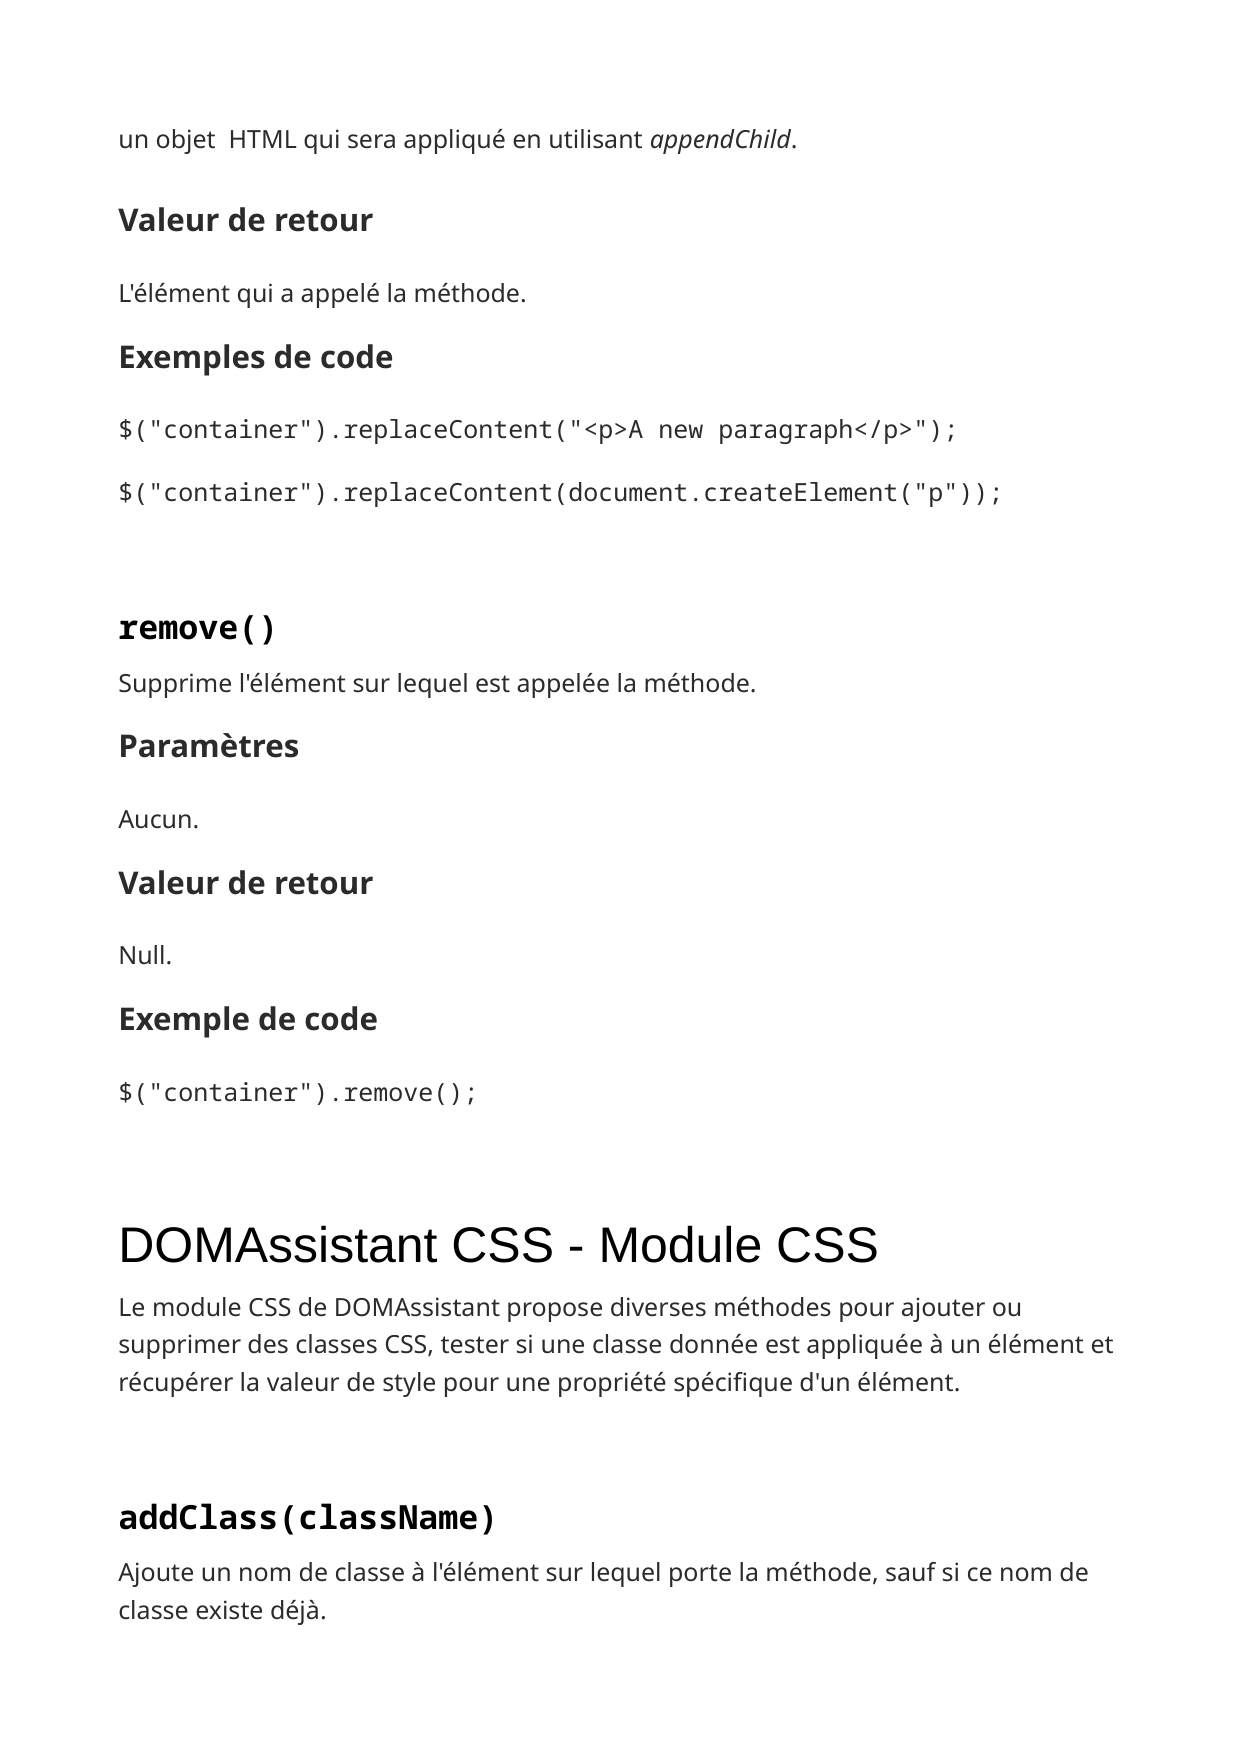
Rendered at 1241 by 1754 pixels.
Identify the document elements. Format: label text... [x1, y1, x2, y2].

text Null. [118, 934, 1122, 972]
text Aucun. [118, 798, 1122, 836]
text Valeur de retour [118, 156, 1122, 241]
text Ajoute un nom de classe à l'élément sur lequel porte la méthode, sauf si ce nom de classe existe déjà. [118, 1552, 1122, 1627]
text un objet HTML qui sera appliqué en utilisant appendChild. [118, 118, 1122, 156]
text Supprime l'élément sur lequel est appelée la méthode. [118, 662, 1122, 699]
subtitle remove() [118, 558, 1122, 649]
text Valeur de retour [118, 861, 1122, 903]
subtitle DOMAssistant CSS - Module CSS [118, 1158, 1122, 1273]
text Exemples de code [118, 334, 1122, 377]
text Exemple de code [118, 997, 1122, 1039]
subtitle addClass(className) [118, 1448, 1122, 1539]
text Paramètres [118, 724, 1122, 767]
text L'élément qui a appelé la méthode. [118, 272, 1122, 309]
text $("container").remove(); [118, 1071, 1122, 1108]
text $("container").replaceContent("<p>A new paragraph</p>"); [118, 408, 1122, 446]
text Le module CSS de DOMAssistant propose diverses méthodes pour ajouter ou supprimer des classes CSS, tester si une classe donnée est appliquée à un élément et récupérer la valeur de style pour une propriété spécifique d'un élément. [118, 1286, 1122, 1398]
text $("container").replaceContent(document.createElement("p")); [118, 471, 1122, 508]
